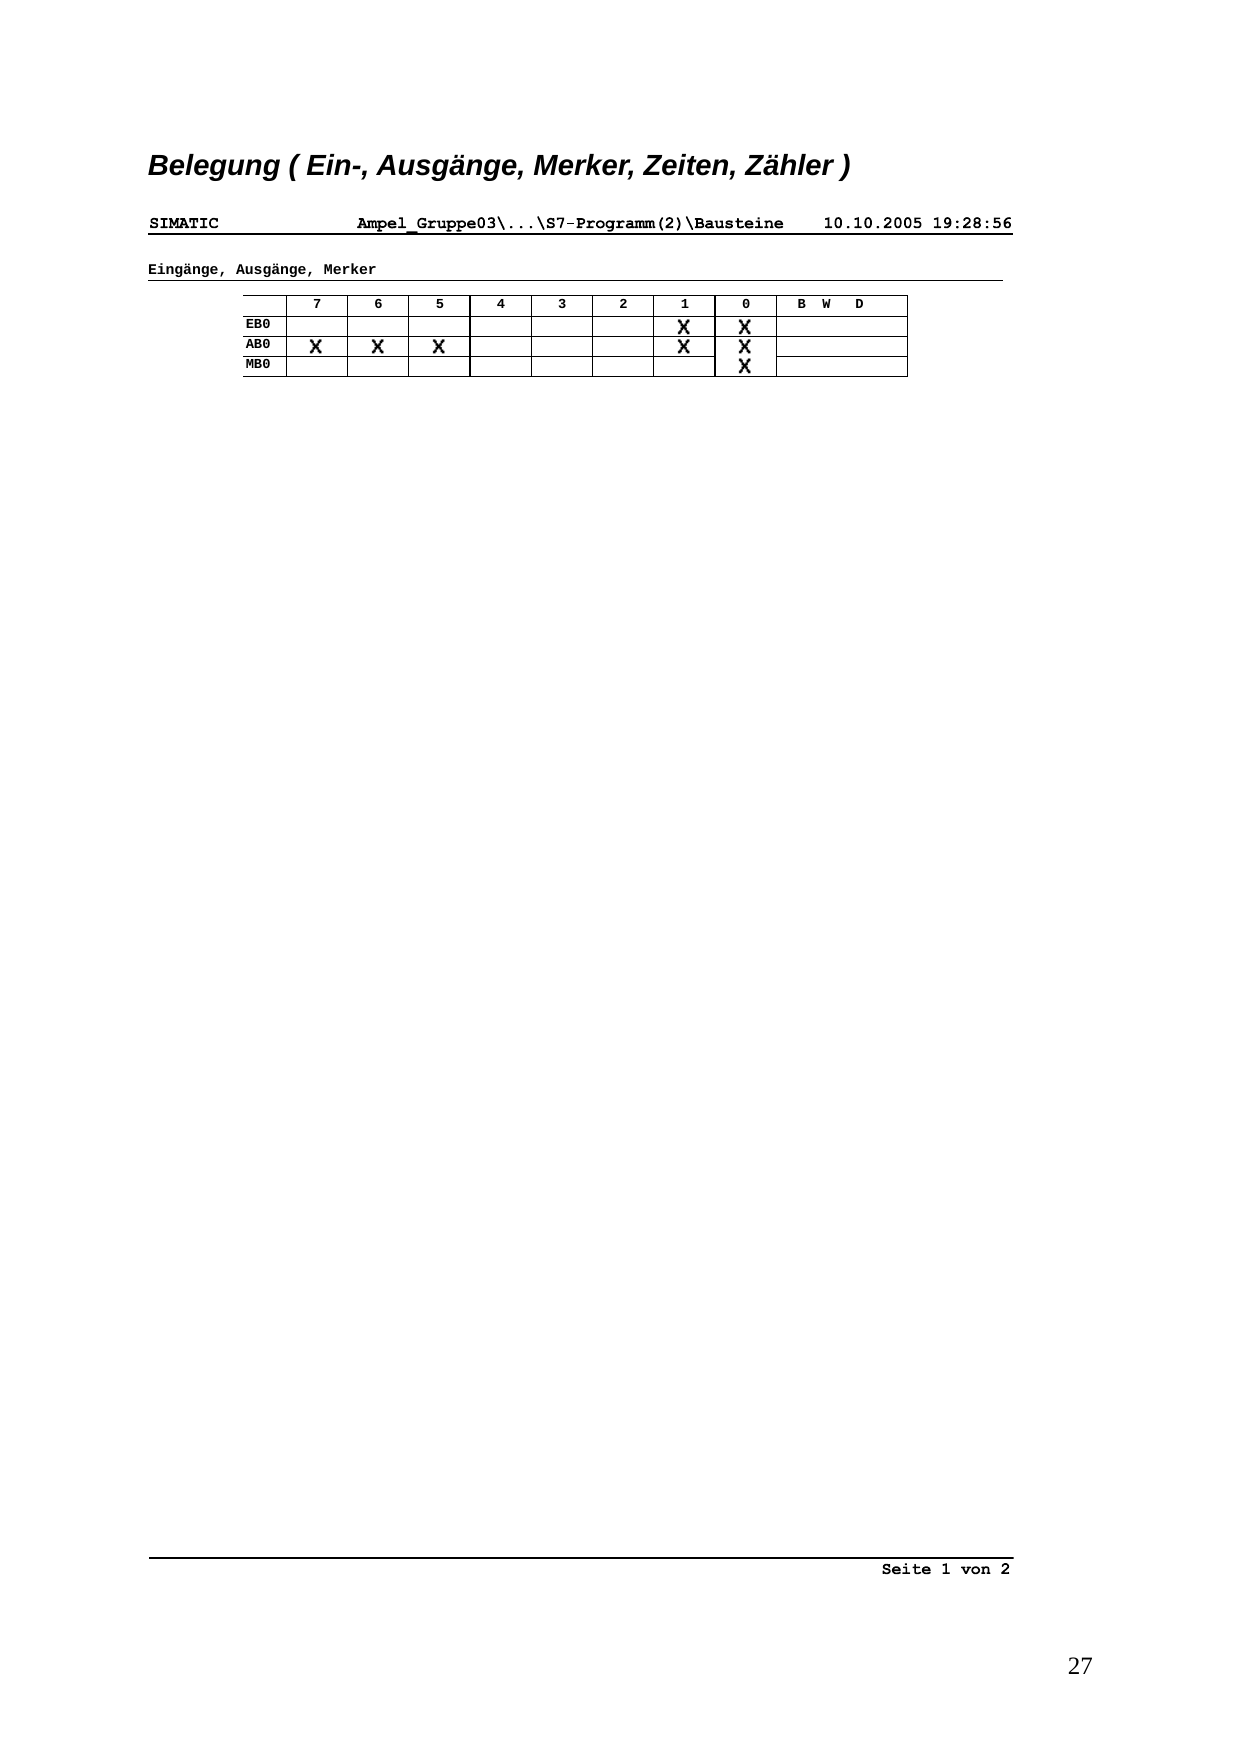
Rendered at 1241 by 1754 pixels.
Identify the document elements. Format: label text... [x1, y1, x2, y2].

subtitle Belegung ( Ein-, Ausgänge, Merker, Zeiten, Zähler ) [148, 148, 1092, 181]
